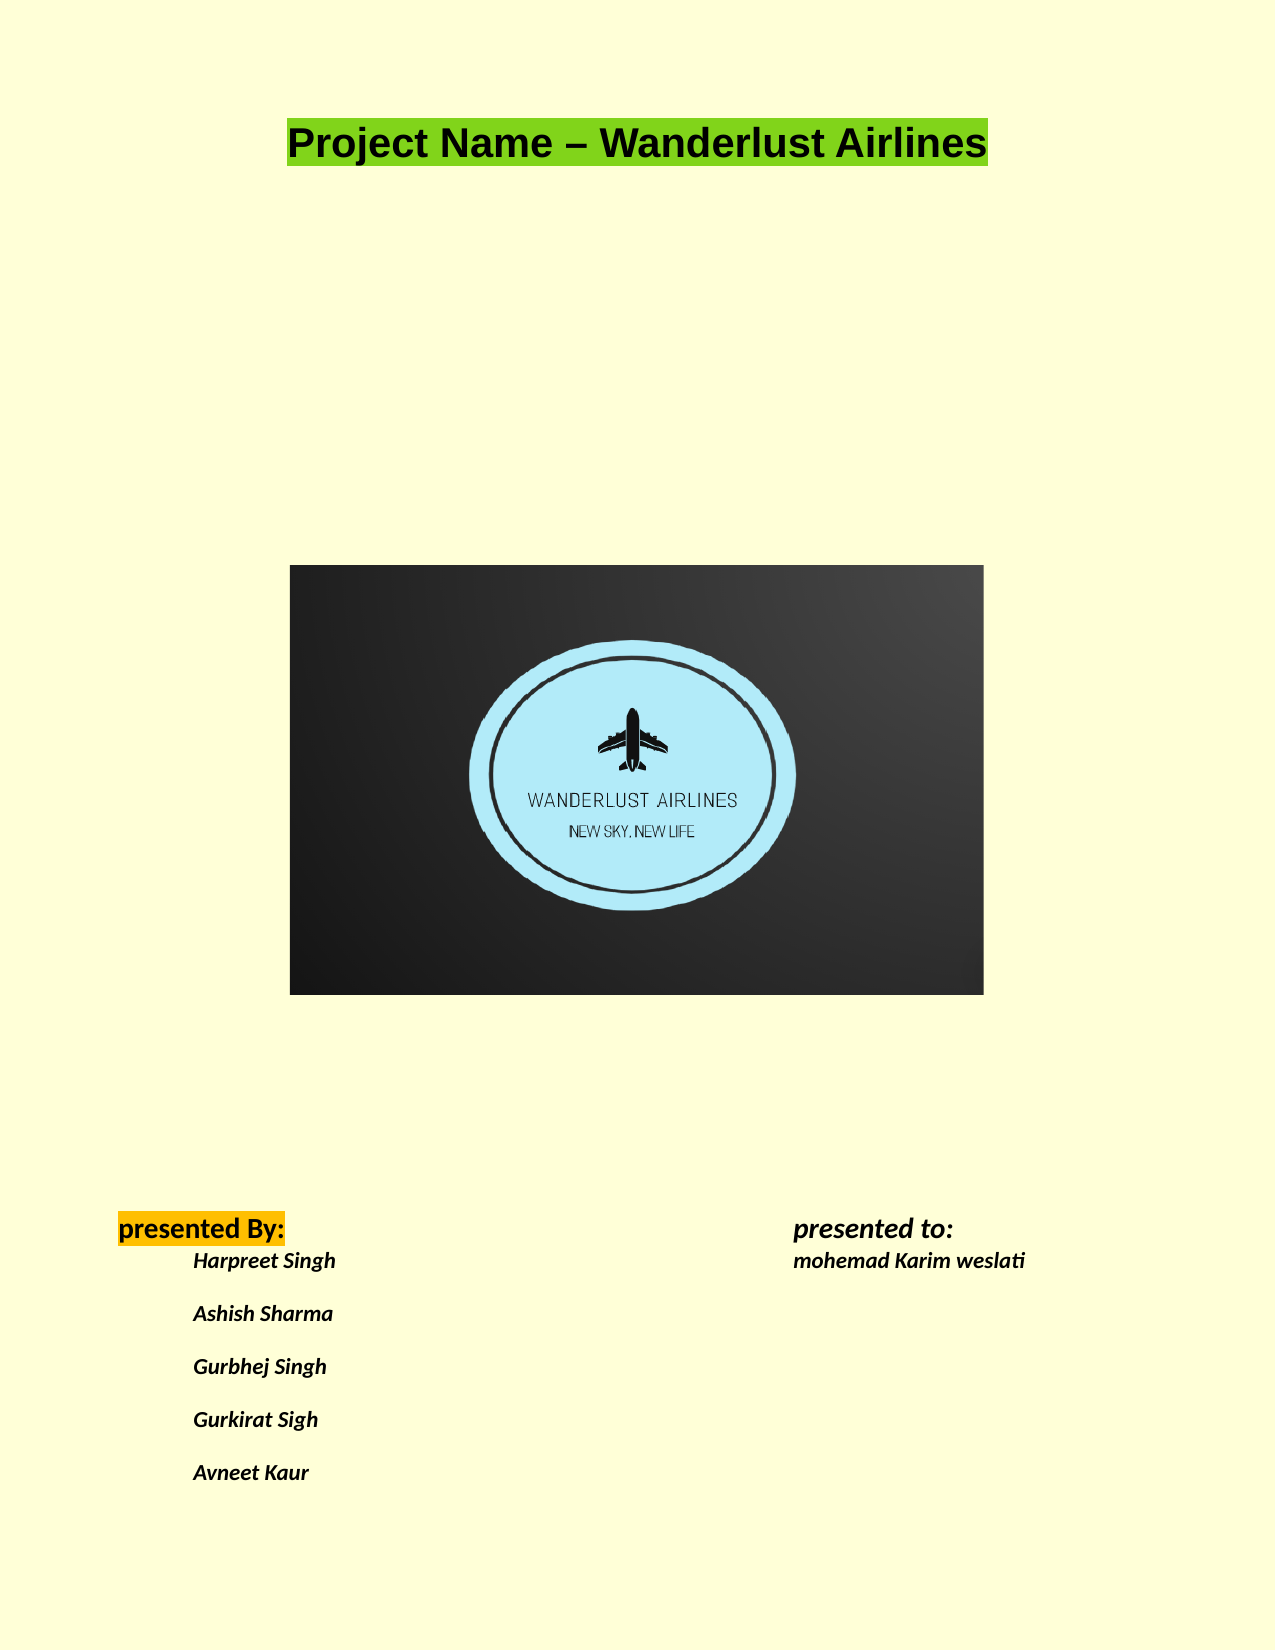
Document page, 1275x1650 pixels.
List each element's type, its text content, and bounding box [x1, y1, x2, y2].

text Ashish Sharma [118, 1299, 1157, 1327]
text presented By: presented to: [118, 1211, 1157, 1246]
text Gurbhej Singh [118, 1352, 1157, 1380]
text Avneet Kaur [118, 1458, 1157, 1486]
picture [289, 565, 984, 995]
text Gurkirat Sigh [118, 1405, 1157, 1433]
text Harpreet Singh mohemad Karim weslati [118, 1246, 1157, 1274]
text Project Name – Wanderlust Airlines [118, 118, 1157, 166]
